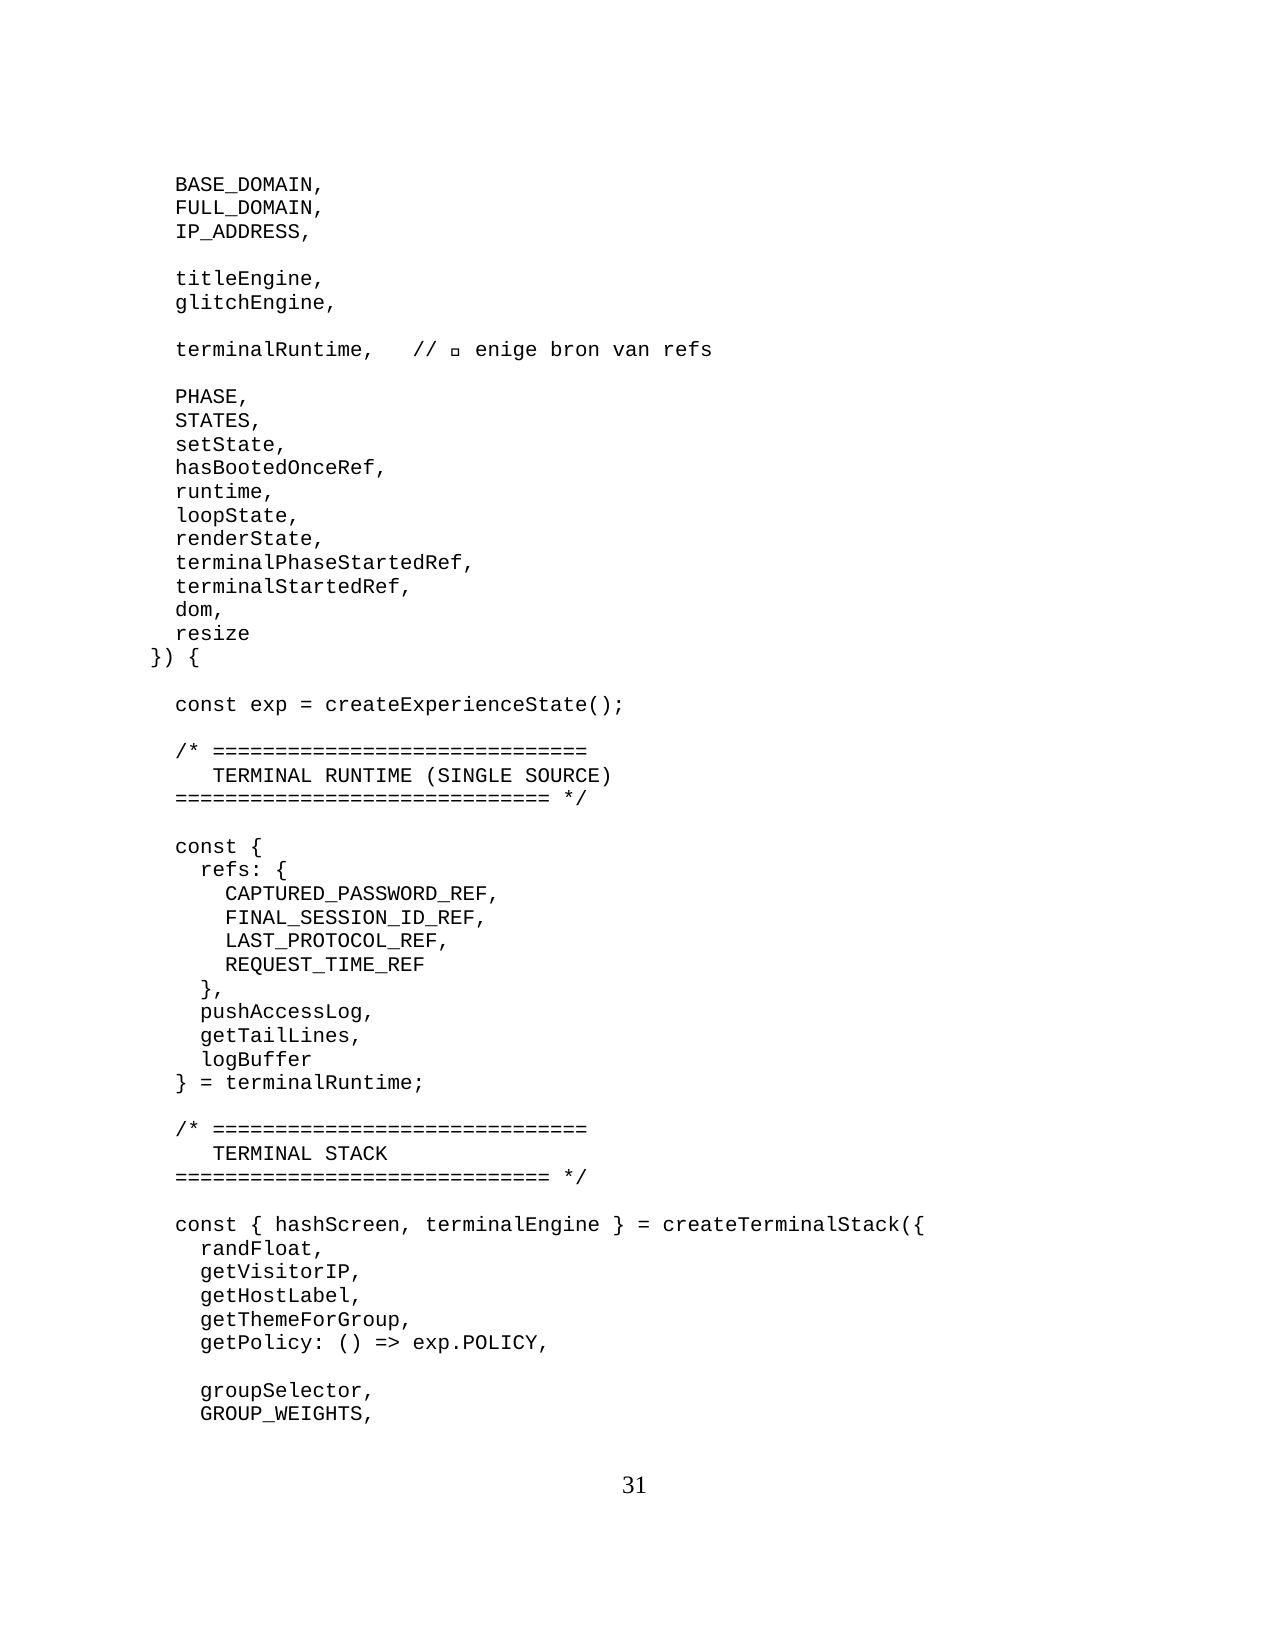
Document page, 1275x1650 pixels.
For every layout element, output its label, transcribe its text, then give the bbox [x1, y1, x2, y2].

text loopState, [150, 505, 1125, 528]
text refs: { [150, 859, 1125, 883]
text const { hashScreen, terminalEngine } = createTerminalStack({ [150, 1214, 1125, 1238]
text FULL_DOMAIN, [150, 197, 1125, 221]
text BASE_DOMAIN, [150, 174, 1125, 197]
text getPolicy: () => exp.POLICY, [150, 1332, 1125, 1356]
text logBuffer [150, 1048, 1125, 1072]
text const { [150, 836, 1125, 859]
text }, [150, 978, 1125, 1001]
text dom, [150, 599, 1125, 623]
text /* ============================== [150, 741, 1125, 765]
text titleEngine, [150, 268, 1125, 292]
text TERMINAL RUNTIME (SINGLE SOURCE) [150, 765, 1125, 788]
text resize [150, 623, 1125, 647]
text glitchEngine, [150, 292, 1125, 316]
text GROUP_WEIGHTS, [150, 1403, 1125, 1427]
text getTailLines, [150, 1025, 1125, 1048]
text hasBootedOnceRef, [150, 457, 1125, 481]
text groupSelector, [150, 1379, 1125, 1403]
text renderState, [150, 528, 1125, 552]
text const exp = createExperienceState(); [150, 694, 1125, 717]
text ============================== */ [150, 1167, 1125, 1190]
text getHostLabel, [150, 1285, 1125, 1309]
text TERMINAL STACK [150, 1143, 1125, 1167]
text REQUEST_TIME_REF [150, 954, 1125, 978]
text } = terminalRuntime; [150, 1072, 1125, 1096]
text LAST_PROTOCOL_REF, [150, 930, 1125, 954]
text terminalPhaseStartedRef, [150, 552, 1125, 576]
text terminalRuntime, // ✅ enige bron van refs [150, 339, 1125, 363]
text pushAccessLog, [150, 1001, 1125, 1025]
text runtime, [150, 481, 1125, 505]
text /* ============================== [150, 1119, 1125, 1143]
text getVisitorIP, [150, 1261, 1125, 1285]
text getThemeForGroup, [150, 1309, 1125, 1332]
text IP_ADDRESS, [150, 221, 1125, 244]
text setState, [150, 434, 1125, 457]
text randFloat, [150, 1238, 1125, 1261]
text terminalStartedRef, [150, 576, 1125, 599]
text FINAL_SESSION_ID_REF, [150, 907, 1125, 930]
text PHASE, [150, 386, 1125, 410]
text STATES, [150, 410, 1125, 434]
text CAPTURED_PASSWORD_REF, [150, 883, 1125, 907]
text }) { [150, 647, 1125, 670]
text ============================== */ [150, 788, 1125, 812]
